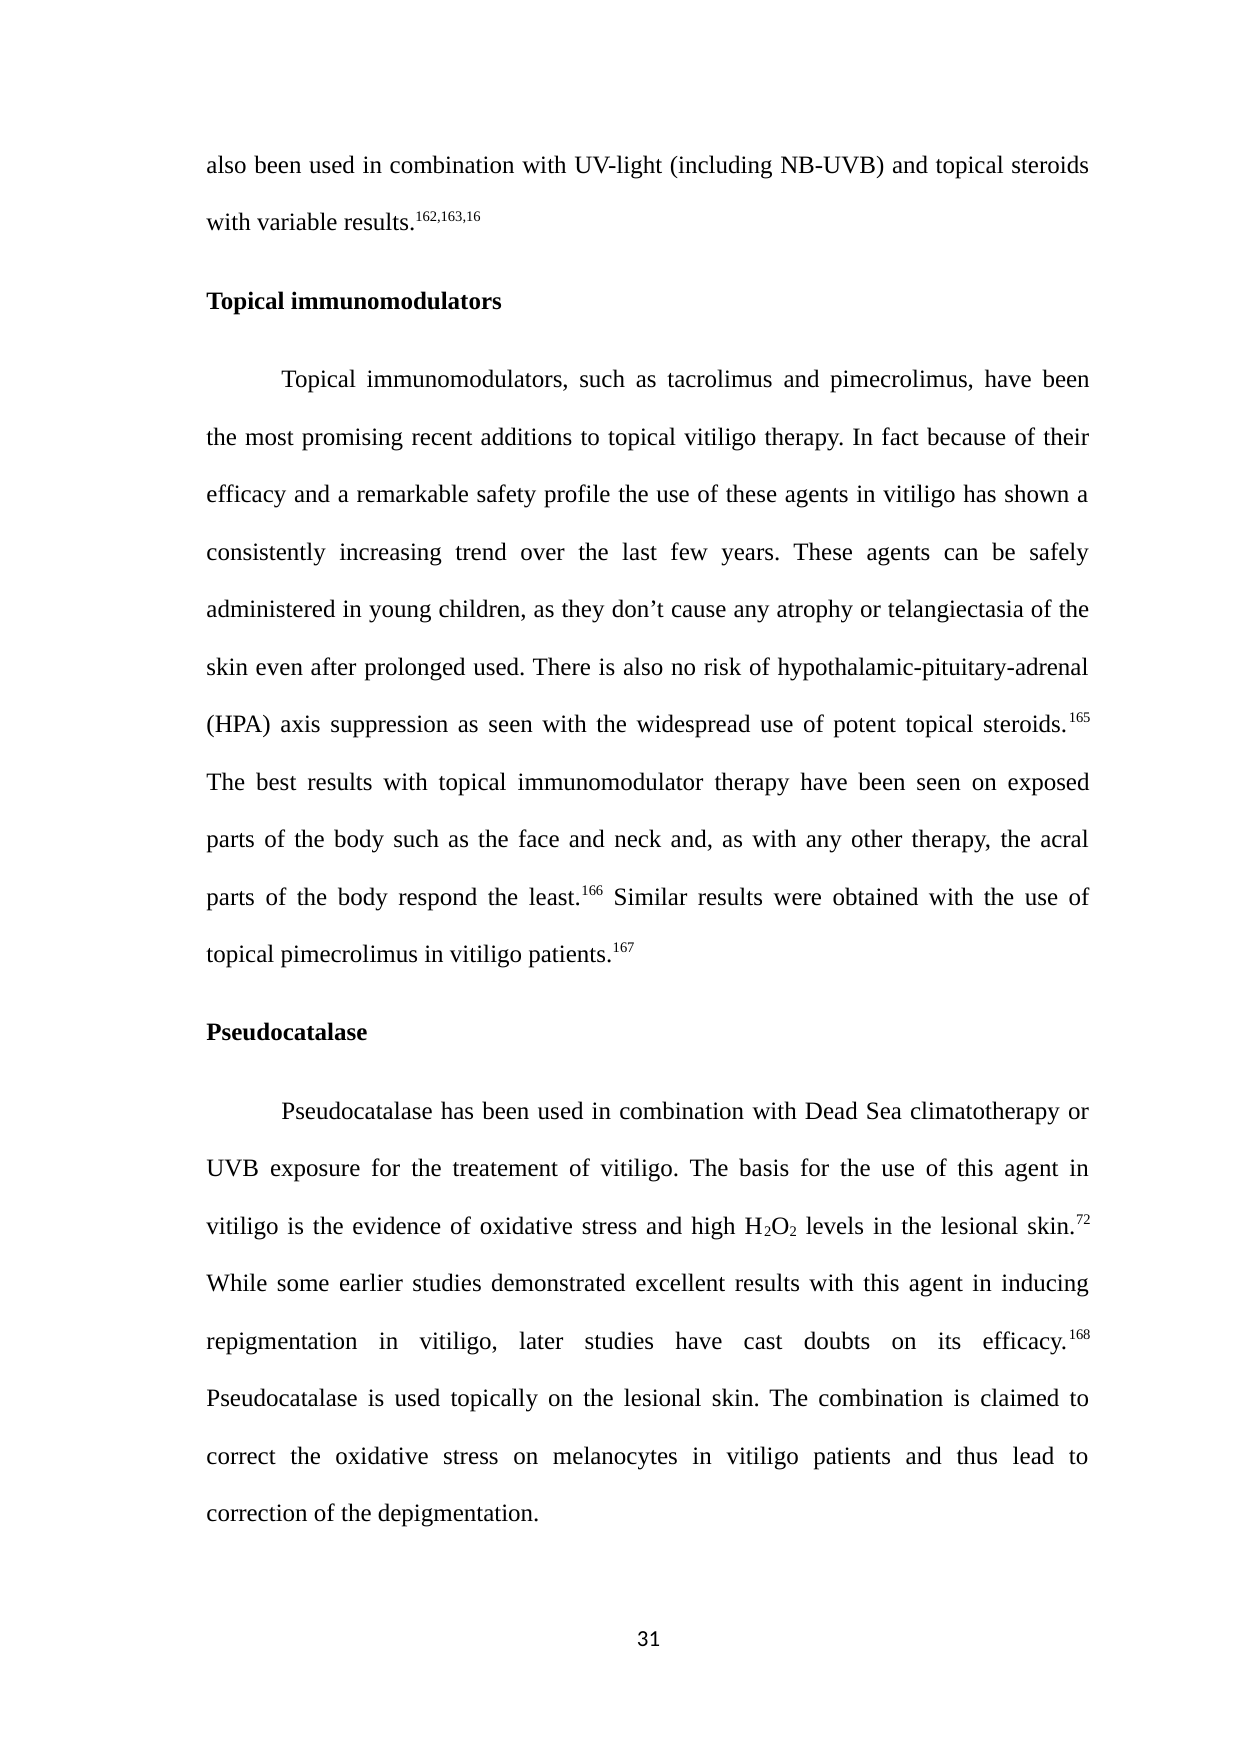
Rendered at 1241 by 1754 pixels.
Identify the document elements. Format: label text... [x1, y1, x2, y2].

list Pseudocatalase has been used in combination with Dead Sea climatotherapy or UVB exposure for the treatement of vitiligo. The basis for the use of this agent in vitiligo is the evidence of oxidative stress and high H2O2 levels in the lesional skin.72 While some earlier studies demonstrated excellent results with this agent in inducing repigmentation in vitiligo, later studies have cast doubts on its efficacy.168 Pseudocatalase is used topically on the lesional skin. The combination is claimed to correct the oxidative stress on melanocytes in vitiligo patients and thus lead to correction of the depigmentation. [206, 1096, 1090, 1527]
text Topical immunomodulators [206, 286, 1090, 314]
text also been used in combination with UV-light (including NB-UVB) and topical steroids with variable results.162,163,16 [206, 150, 1090, 236]
list Pseudocatalase [206, 1017, 1090, 1046]
list Topical immunomodulators, such as tacrolimus and pimecrolimus, have been the most promising recent additions to topical vitiligo therapy. In fact because of their efficacy and a remarkable safety profile the use of these agents in vitiligo has shown a consistently increasing trend over the last few years. These agents can be safely administered in young children, as they don’t cause any atrophy or telangiectasia of the skin even after prolonged used. There is also no risk of hypothalamic-pituitary-adrenal (HPA) axis suppression as seen with the widespread use of potent topical steroids.165 The best results with topical immunomodulator therapy have been seen on exposed parts of the body such as the face and neck and, as with any other therapy, the acral parts of the body respond the least.166 Similar results were obtained with the use of topical pimecrolimus in vitiligo patients.167 [206, 364, 1090, 968]
